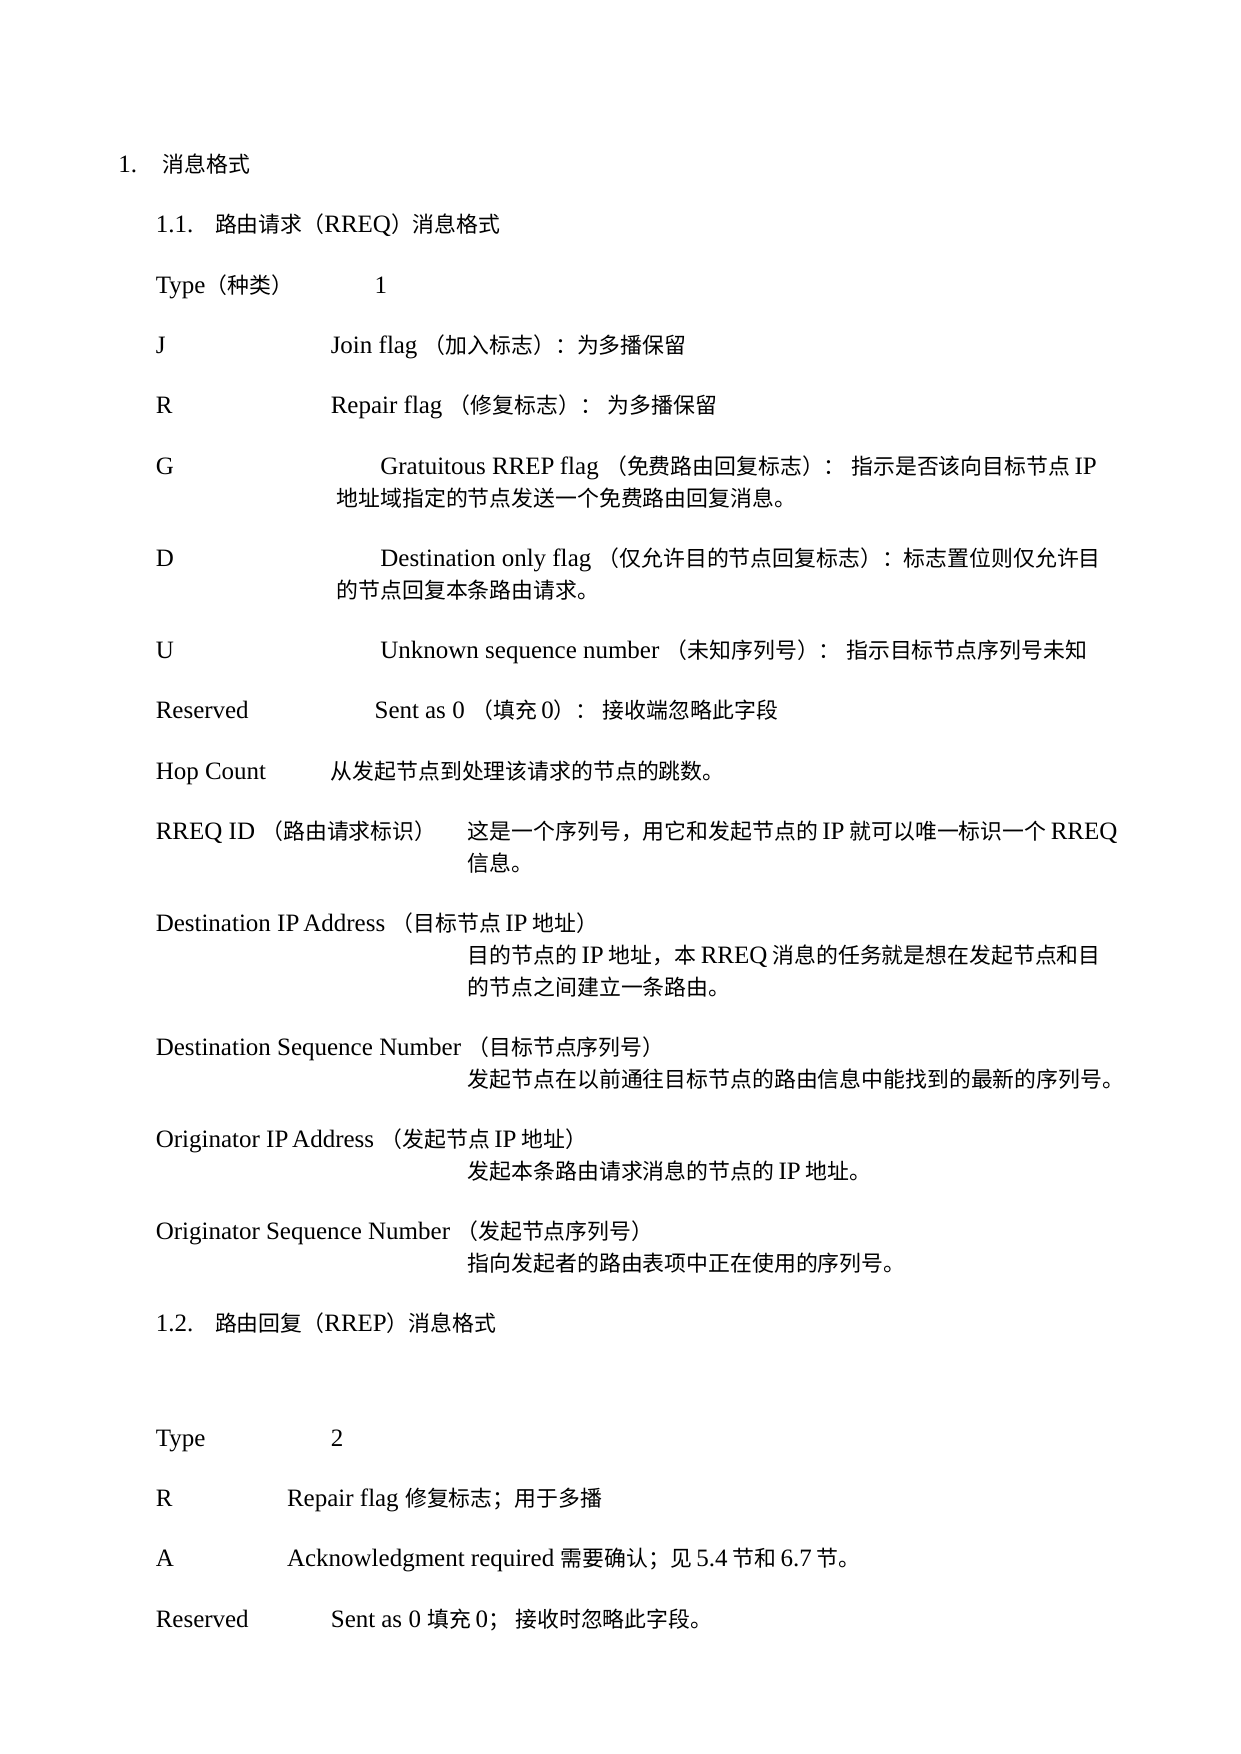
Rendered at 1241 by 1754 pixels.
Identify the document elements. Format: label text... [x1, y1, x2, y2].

list 消息格式 [118, 147, 1122, 178]
text Destination Sequence Number （目标节点序列号） [156, 1030, 1122, 1062]
text G Gratuitous RREP flag （免费路由回复标志）： 指示是否该向目标节点IP地址域指定的节点发送一个免费路由回复消息。 [156, 449, 1122, 512]
text RREQ ID （路由请求标识） 这是一个序列号，用它和发起节点的IP就可以唯一标识一个RREQ信息。 [156, 814, 1122, 878]
text Type 2 [156, 1423, 1122, 1452]
text Originator Sequence Number （发起节点序列号） [156, 1214, 1122, 1246]
text J Join flag （加入标志）：为多播保留 [156, 328, 1122, 360]
text A Acknowledgment required 需要确认；见5.4节和6.7节。 [156, 1541, 1122, 1573]
list 路由请求（RREQ）消息格式 [156, 207, 1122, 239]
text R Repair flag 修复标志；用于多播 [156, 1481, 1122, 1513]
text Destination IP Address （目标节点IP地址） [156, 906, 1122, 938]
list 路由回复（RREP）消息格式 [156, 1306, 1122, 1338]
text 发起节点在以前通往目标节点的路由信息中能找到的最新的序列号。 [156, 1062, 1122, 1093]
text R Repair flag （修复标志）： 为多播保留 [156, 388, 1122, 420]
text 发起本条路由请求消息的节点的IP地址。 [156, 1154, 1122, 1186]
text Reserved Sent as 0 （填充0）： 接收端忽略此字段 [156, 693, 1122, 725]
text Originator IP Address （发起节点IP地址） [156, 1122, 1122, 1154]
text Hop Count 从发起节点到处理该请求的节点的跳数。 [156, 754, 1122, 786]
text 目的节点的IP地址，本RREQ消息的任务就是想在发起节点和目的节点之间建立一条路由。 [156, 938, 1122, 1001]
text D Destination only flag （仅允许目的节点回复标志）：标志置位则仅允许目的节点回复本条路由请求。 [156, 541, 1122, 604]
text U Unknown sequence number （未知序列号）： 指示目标节点序列号未知 [156, 633, 1122, 665]
text Type（种类） 1 [156, 268, 1122, 299]
text 指向发起者的路由表项中正在使用的序列号。 [156, 1246, 1122, 1278]
text Reserved Sent as 0 填充0； 接收时忽略此字段。 [156, 1602, 1122, 1633]
